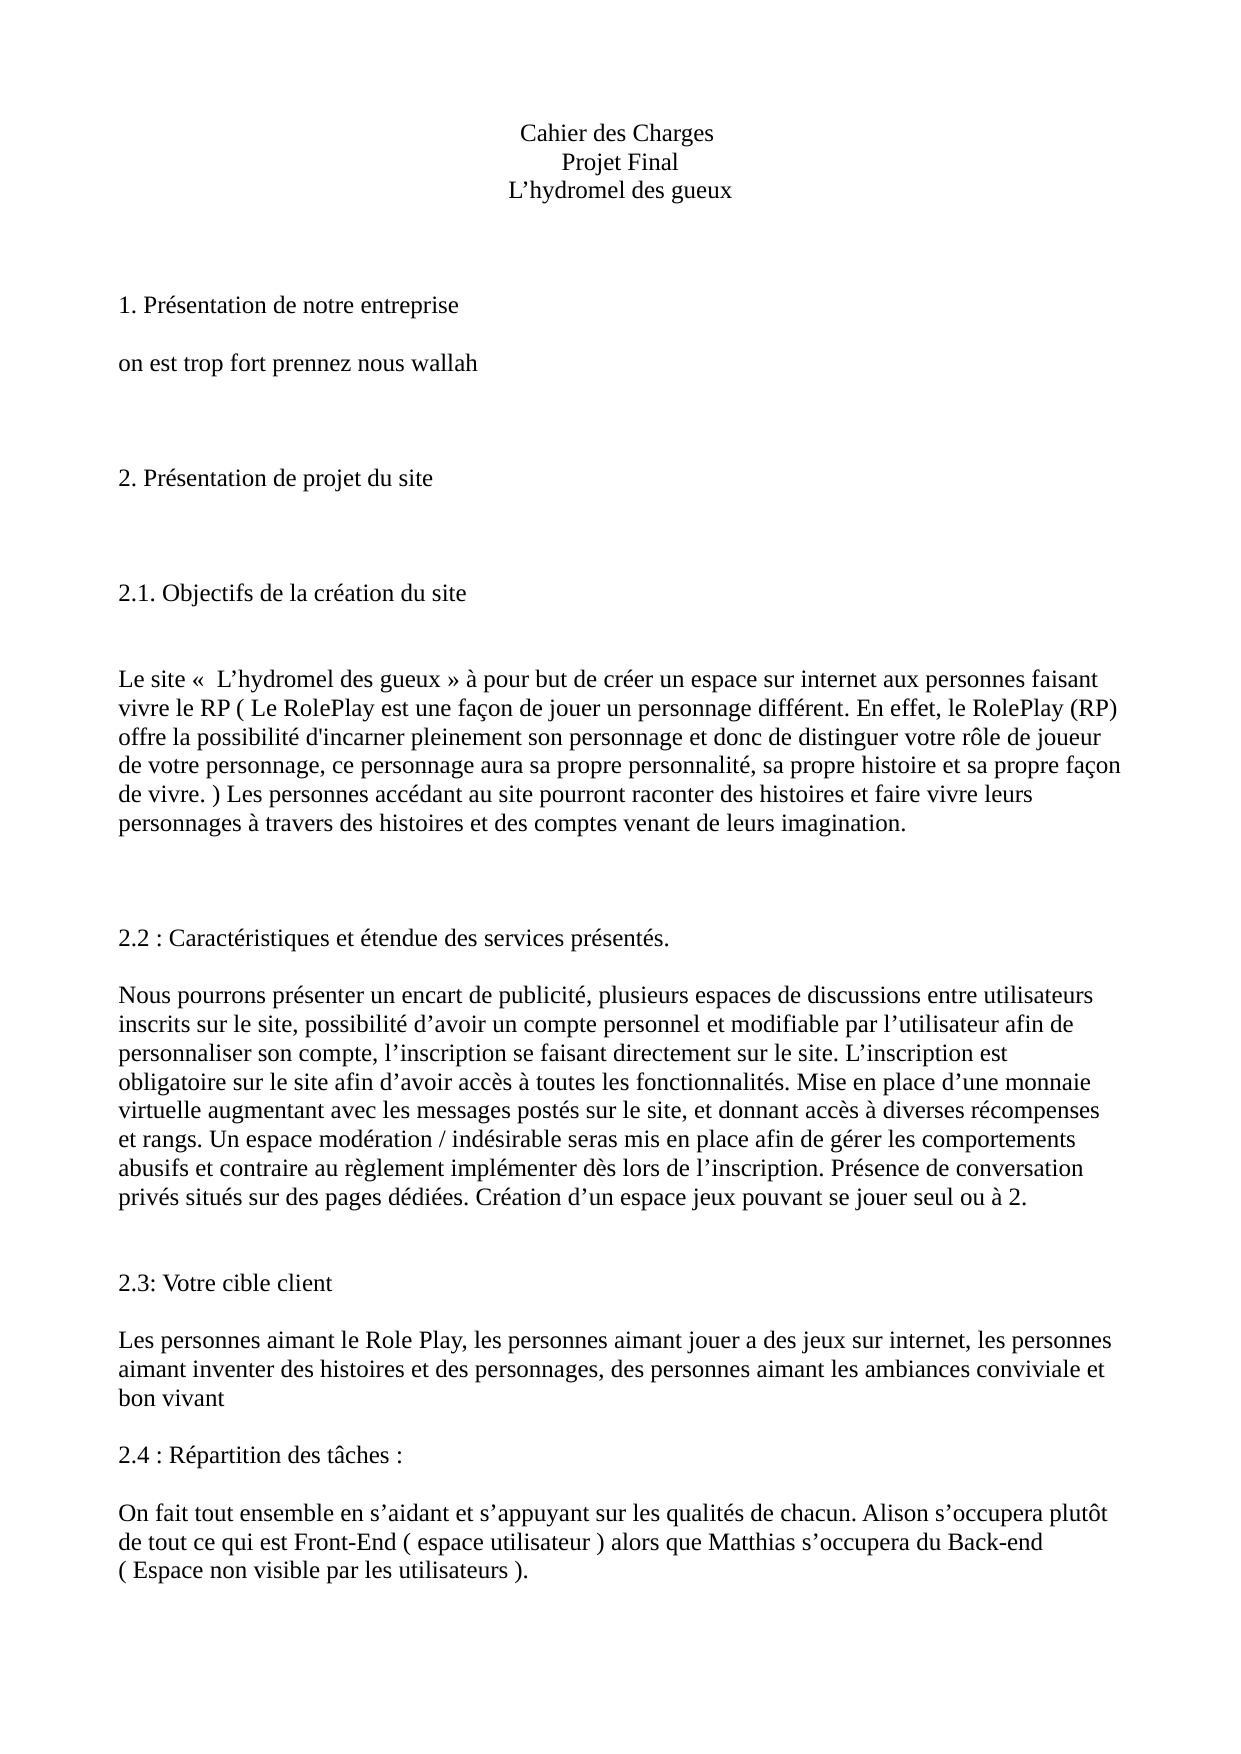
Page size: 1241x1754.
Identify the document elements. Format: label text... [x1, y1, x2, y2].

text 2.3: Votre cible client [118, 1268, 1122, 1297]
text 2.2 : Caractéristiques et étendue des services présentés. [118, 923, 1122, 952]
text Les personnes aimant le Role Play, les personnes aimant jouer a des jeux sur internet, les personnes aimant inventer des histoires et des personnages, des personnes aimant les ambiances conviviale et bon vivant [118, 1326, 1122, 1412]
text 2.1. Objectifs de la création du site [118, 578, 1122, 607]
text on est trop fort prennez nous wallah [118, 348, 1122, 377]
text On fait tout ensemble en s’aidant et s’appuyant sur les qualités de chacun. Alison s’occupera plutôt de tout ce qui est Front-End ( espace utilisateur ) alors que Matthias s’occupera du Back-end ( Espace non visible par les utilisateurs ). [118, 1498, 1122, 1584]
text Projet Final [118, 147, 1122, 176]
text 2. Présentation de projet du site [118, 463, 1122, 492]
text Cahier des Charges [118, 118, 1122, 147]
text 1. Présentation de notre entreprise [118, 291, 1122, 319]
text 2.4 : Répartition des tâches : [118, 1441, 1122, 1469]
text Nous pourrons présenter un encart de publicité, plusieurs espaces de discussions entre utilisateurs inscrits sur le site, possibilité d’avoir un compte personnel et modifiable par l’utilisateur afin de personnaliser son compte, l’inscription se faisant directement sur le site. L’inscription est obligatoire sur le site afin d’avoir accès à toutes les fonctionnalités. Mise en place d’une monnaie virtuelle augmentant avec les messages postés sur le site, et donnant accès à diverses récompenses et rangs. Un espace modération / indésirable seras mis en place afin de gérer les comportements abusifs et contraire au règlement implémenter dès lors de l’inscription. Présence de conversation privés situés sur des pages dédiées. Création d’un espace jeux pouvant se jouer seul ou à 2. [118, 981, 1122, 1211]
text L’hydromel des gueux [118, 176, 1122, 204]
text Le site « L’hydromel des gueux » à pour but de créer un espace sur internet aux personnes faisant vivre le RP ( Le RolePlay est une façon de jouer un personnage différent. En effet, le RolePlay (RP) offre la possibilité d'incarner pleinement son personnage et donc de distinguer votre rôle de joueur de votre personnage, ce personnage aura sa propre personnalité, sa propre histoire et sa propre façon de vivre. ) Les personnes accédant au site pourront raconter des histoires et faire vivre leurs personnages à travers des histoires et des comptes venant de leurs imagination. [118, 664, 1122, 837]
